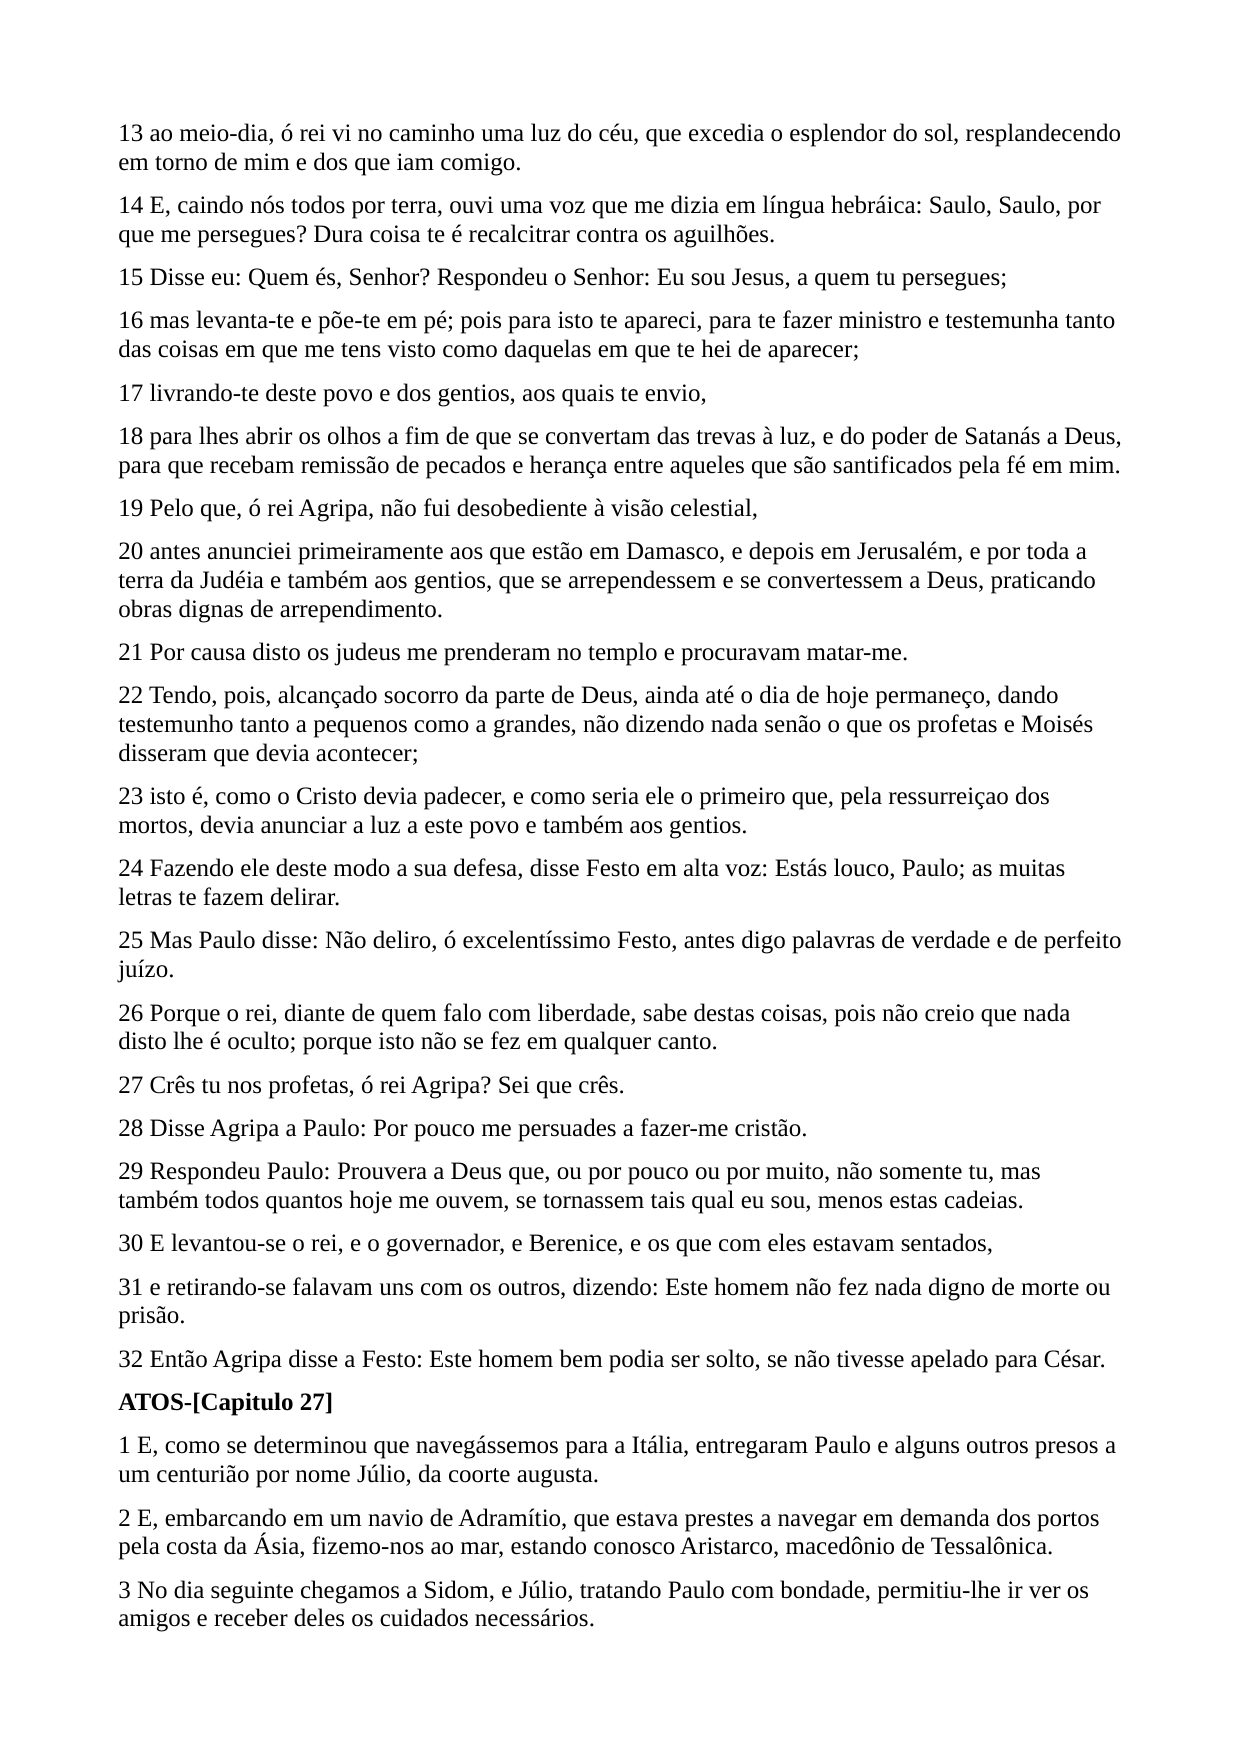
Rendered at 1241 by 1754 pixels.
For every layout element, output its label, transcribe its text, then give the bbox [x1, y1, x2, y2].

text 26 Porque o rei, diante de quem falo com liberdade, sabe destas coisas, pois não creio que nada disto lhe é oculto; porque isto não se fez em qualquer canto. [118, 998, 1122, 1055]
text 32 Então Agripa disse a Festo: Este homem bem podia ser solto, se não tivesse apelado para César. [118, 1344, 1122, 1373]
text 16 mas levanta-te e põe-te em pé; pois para isto te apareci, para te fazer ministro e testemunha tanto das coisas em que me tens visto como daquelas em que te hei de aparecer; [118, 306, 1122, 363]
text 23 isto é, como o Cristo devia padecer, e como seria ele o primeiro que, pela ressurreiçao dos mortos, devia anunciar a luz a este povo e também aos gentios. [118, 781, 1122, 839]
text 3 No dia seguinte chegamos a Sidom, e Júlio, tratando Paulo com bondade, permitiu-lhe ir ver os amigos e receber deles os cuidados necessários. [118, 1575, 1122, 1632]
text 15 Disse eu: Quem és, Senhor? Respondeu o Senhor: Eu sou Jesus, a quem tu persegues; [118, 262, 1122, 291]
text 31 e retirando-se falavam uns com os outros, dizendo: Este homem não fez nada digno de morte ou prisão. [118, 1272, 1122, 1329]
text 27 Crês tu nos profetas, ó rei Agripa? Sei que crês. [118, 1070, 1122, 1098]
text 22 Tendo, pois, alcançado socorro da parte de Deus, ainda até o dia de hoje permaneço, dando testemunho tanto a pequenos como a grandes, não dizendo nada senão o que os profetas e Moisés disseram que devia acontecer; [118, 681, 1122, 767]
text 21 Por causa disto os judeus me prenderam no templo e procuravam matar-me. [118, 637, 1122, 666]
text 18 para lhes abrir os olhos a fim de que se convertam das trevas à luz, e do poder de Satanás a Deus, para que recebam remissão de pecados e herança entre aqueles que são santificados pela fé em mim. [118, 421, 1122, 478]
text 2 E, embarcando em um navio de Adramítio, que estava prestes a navegar em demanda dos portos pela costa da Ásia, fizemo-nos ao mar, estando conosco Aristarco, macedônio de Tessalônica. [118, 1503, 1122, 1560]
text 28 Disse Agripa a Paulo: Por pouco me persuades a fazer-me cristão. [118, 1113, 1122, 1142]
text 24 Fazendo ele deste modo a sua defesa, disse Festo em alta voz: Estás louco, Paulo; as muitas letras te fazem delirar. [118, 853, 1122, 911]
text 29 Respondeu Paulo: Prouvera a Deus que, ou por pouco ou por muito, não somente tu, mas também todos quantos hoje me ouvem, se tornassem tais qual eu sou, menos estas cadeias. [118, 1156, 1122, 1214]
text 17 livrando-te deste povo e dos gentios, aos quais te envio, [118, 378, 1122, 406]
text 25 Mas Paulo disse: Não deliro, ó excelentíssimo Festo, antes digo palavras de verdade e de perfeito juízo. [118, 926, 1122, 983]
text 13 ao meio-dia, ó rei vi no caminho uma luz do céu, que excedia o esplendor do sol, resplandecendo em torno de mim e dos que iam comigo. [118, 118, 1122, 176]
text 30 E levantou-se o rei, e o governador, e Berenice, e os que com eles estavam sentados, [118, 1228, 1122, 1257]
text 19 Pelo que, ó rei Agripa, não fui desobediente à visão celestial, [118, 493, 1122, 522]
text 1 E, como se determinou que navegássemos para a Itália, entregaram Paulo e alguns outros presos a um centurião por nome Júlio, da coorte augusta. [118, 1431, 1122, 1488]
text ATOS-[Capitulo 27] [118, 1387, 1122, 1416]
text 20 antes anunciei primeiramente aos que estão em Damasco, e depois em Jerusalém, e por toda a terra da Judéia e também aos gentios, que se arrependessem e se convertessem a Deus, praticando obras dignas de arrependimento. [118, 536, 1122, 623]
text 14 E, caindo nós todos por terra, ouvi uma voz que me dizia em língua hebráica: Saulo, Saulo, por que me persegues? Dura coisa te é recalcitrar contra os aguilhões. [118, 190, 1122, 248]
